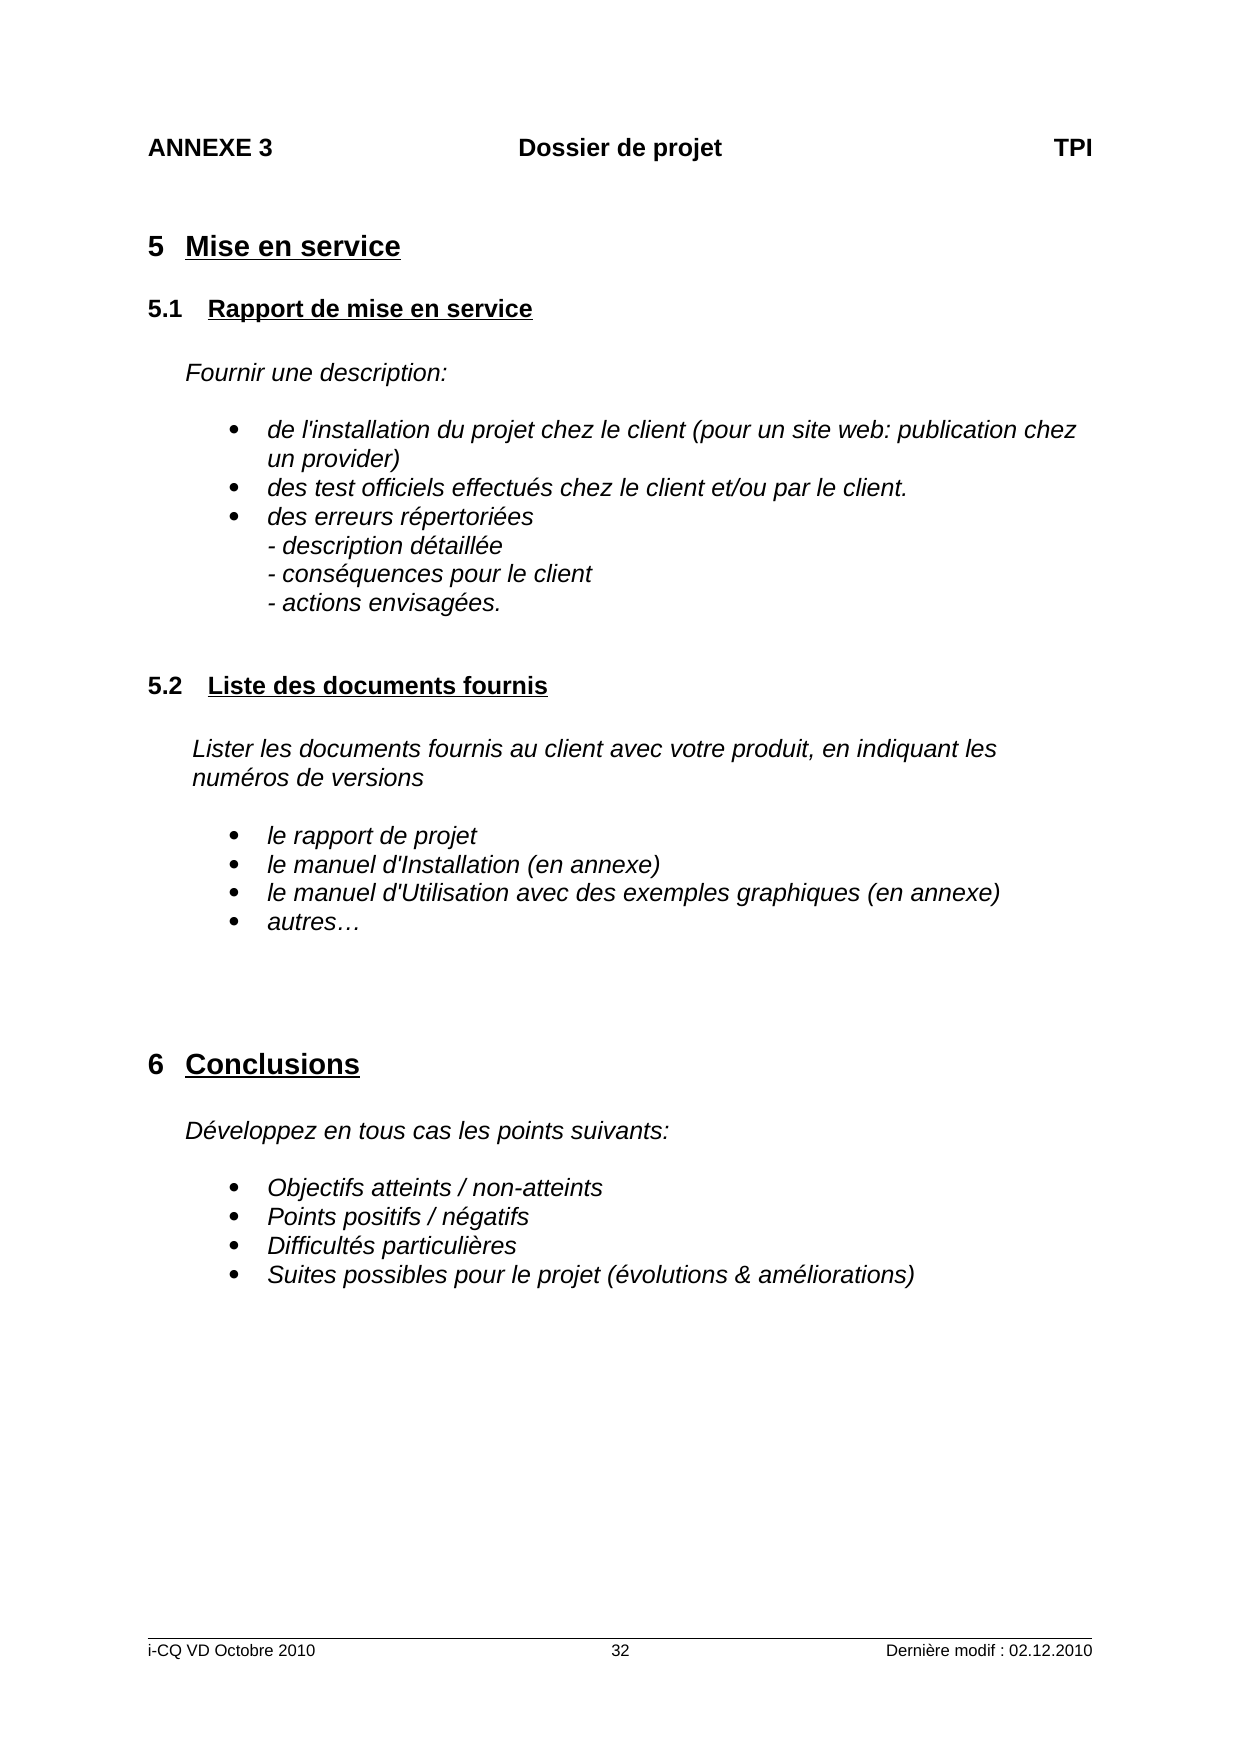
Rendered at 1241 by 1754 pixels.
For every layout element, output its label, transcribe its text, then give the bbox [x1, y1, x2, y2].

subtitle Liste des documents fournis [148, 671, 1092, 699]
list le manuel d'Utilisation avec des exemples graphiques (en annexe) [229, 878, 1092, 907]
subtitle Rapport de mise en service [148, 294, 1092, 323]
list Objectifs atteints / non-atteints [229, 1173, 1092, 1202]
list autres… [229, 907, 1092, 936]
list Développez en tous cas les points suivants: [147, 1116, 1092, 1145]
list Points positifs / négatifs [229, 1202, 1092, 1231]
list Difficultés particulières [229, 1231, 1092, 1260]
subtitle Conclusions [148, 1047, 1092, 1081]
list Suites possibles pour le projet (évolutions & améliorations) [229, 1260, 1092, 1289]
list des test officiels effectués chez le client et/ou par le client. [229, 473, 1092, 502]
list de l'installation du projet chez le client (pour un site web: publication chez un provider) [229, 415, 1092, 473]
list le rapport de projet [229, 821, 1092, 849]
list des erreurs répertoriées - description détaillée - conséquences pour le client - actions envisagées. [229, 502, 1092, 617]
text Fournir une description: [148, 358, 1092, 387]
text Lister les documents fournis au client avec votre produit, en indiquant les numéros de versions [192, 734, 1092, 792]
subtitle Mise en service [148, 229, 1092, 263]
list le manuel d'Installation (en annexe) [229, 849, 1092, 878]
